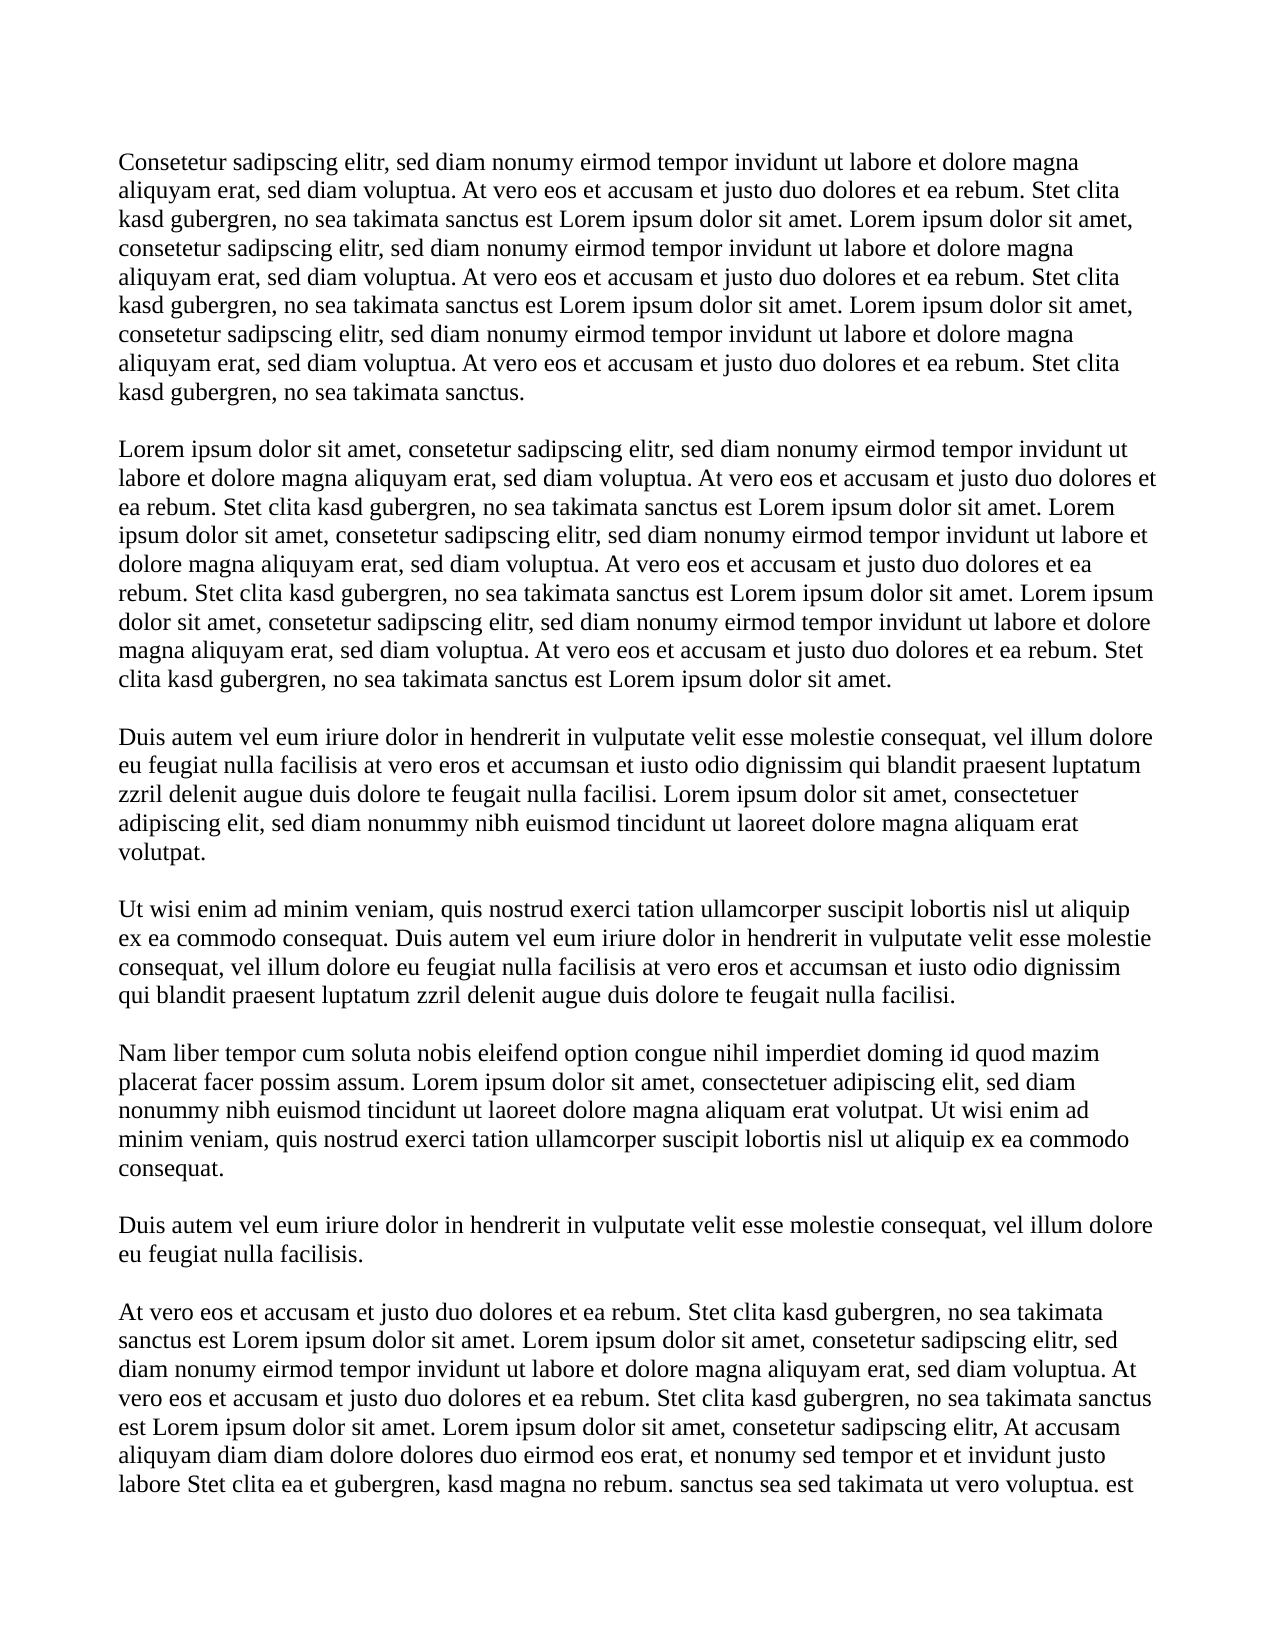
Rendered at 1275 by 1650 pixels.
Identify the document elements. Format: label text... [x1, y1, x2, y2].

text Duis autem vel eum iriure dolor in hendrerit in vulputate velit esse molestie consequat, vel illum dolore eu feugiat nulla facilisis. [118, 1211, 1157, 1268]
text Lorem ipsum dolor sit amet, consetetur sadipscing elitr, sed diam nonumy eirmod tempor invidunt ut labore et dolore magna aliquyam erat, sed diam voluptua. At vero eos et accusam et justo duo dolores et ea rebum. Stet clita kasd gubergren, no sea takimata sanctus est Lorem ipsum dolor sit amet. Lorem ipsum dolor sit amet, consetetur sadipscing elitr, sed diam nonumy eirmod tempor invidunt ut labore et dolore magna aliquyam erat, sed diam voluptua. At vero eos et accusam et justo duo dolores et ea rebum. Stet clita kasd gubergren, no sea takimata sanctus est Lorem ipsum dolor sit amet. Lorem ipsum dolor sit amet, consetetur sadipscing elitr, sed diam nonumy eirmod tempor invidunt ut labore et dolore magna aliquyam erat, sed diam voluptua. At vero eos et accusam et justo duo dolores et ea rebum. Stet clita kasd gubergren, no sea takimata sanctus est Lorem ipsum dolor sit amet. [118, 434, 1157, 693]
text Consetetur sadipscing elitr, sed diam nonumy eirmod tempor invidunt ut labore et dolore magna aliquyam erat, sed diam voluptua. At vero eos et accusam et justo duo dolores et ea rebum. Stet clita kasd gubergren, no sea takimata sanctus est Lorem ipsum dolor sit amet. Lorem ipsum dolor sit amet, consetetur sadipscing elitr, sed diam nonumy eirmod tempor invidunt ut labore et dolore magna aliquyam erat, sed diam voluptua. At vero eos et accusam et justo duo dolores et ea rebum. Stet clita kasd gubergren, no sea takimata sanctus est Lorem ipsum dolor sit amet. Lorem ipsum dolor sit amet, consetetur sadipscing elitr, sed diam nonumy eirmod tempor invidunt ut labore et dolore magna aliquyam erat, sed diam voluptua. At vero eos et accusam et justo duo dolores et ea rebum. Stet clita kasd gubergren, no sea takimata sanctus. [118, 147, 1157, 406]
text Ut wisi enim ad minim veniam, quis nostrud exerci tation ullamcorper suscipit lobortis nisl ut aliquip ex ea commodo consequat. Duis autem vel eum iriure dolor in hendrerit in vulputate velit esse molestie consequat, vel illum dolore eu feugiat nulla facilisis at vero eros et accumsan et iusto odio dignissim qui blandit praesent luptatum zzril delenit augue duis dolore te feugait nulla facilisi. [118, 894, 1157, 1009]
text Nam liber tempor cum soluta nobis eleifend option congue nihil imperdiet doming id quod mazim placerat facer possim assum. Lorem ipsum dolor sit amet, consectetuer adipiscing elit, sed diam nonummy nibh euismod tincidunt ut laoreet dolore magna aliquam erat volutpat. Ut wisi enim ad minim veniam, quis nostrud exerci tation ullamcorper suscipit lobortis nisl ut aliquip ex ea commodo consequat. [118, 1038, 1157, 1182]
text Duis autem vel eum iriure dolor in hendrerit in vulputate velit esse molestie consequat, vel illum dolore eu feugiat nulla facilisis at vero eros et accumsan et iusto odio dignissim qui blandit praesent luptatum zzril delenit augue duis dolore te feugait nulla facilisi. Lorem ipsum dolor sit amet, consectetuer adipiscing elit, sed diam nonummy nibh euismod tincidunt ut laoreet dolore magna aliquam erat volutpat. [118, 722, 1157, 866]
text At vero eos et accusam et justo duo dolores et ea rebum. Stet clita kasd gubergren, no sea takimata sanctus est Lorem ipsum dolor sit amet. Lorem ipsum dolor sit amet, consetetur sadipscing elitr, sed diam nonumy eirmod tempor invidunt ut labore et dolore magna aliquyam erat, sed diam voluptua. At vero eos et accusam et justo duo dolores et ea rebum. Stet clita kasd gubergren, no sea takimata sanctus est Lorem ipsum dolor sit amet. Lorem ipsum dolor sit amet, consetetur sadipscing elitr, At accusam aliquyam diam diam dolore dolores duo eirmod eos erat, et nonumy sed tempor et et invidunt justo labore Stet clita ea et gubergren, kasd magna no rebum. sanctus sea sed takimata ut vero voluptua. est [118, 1297, 1157, 1498]
